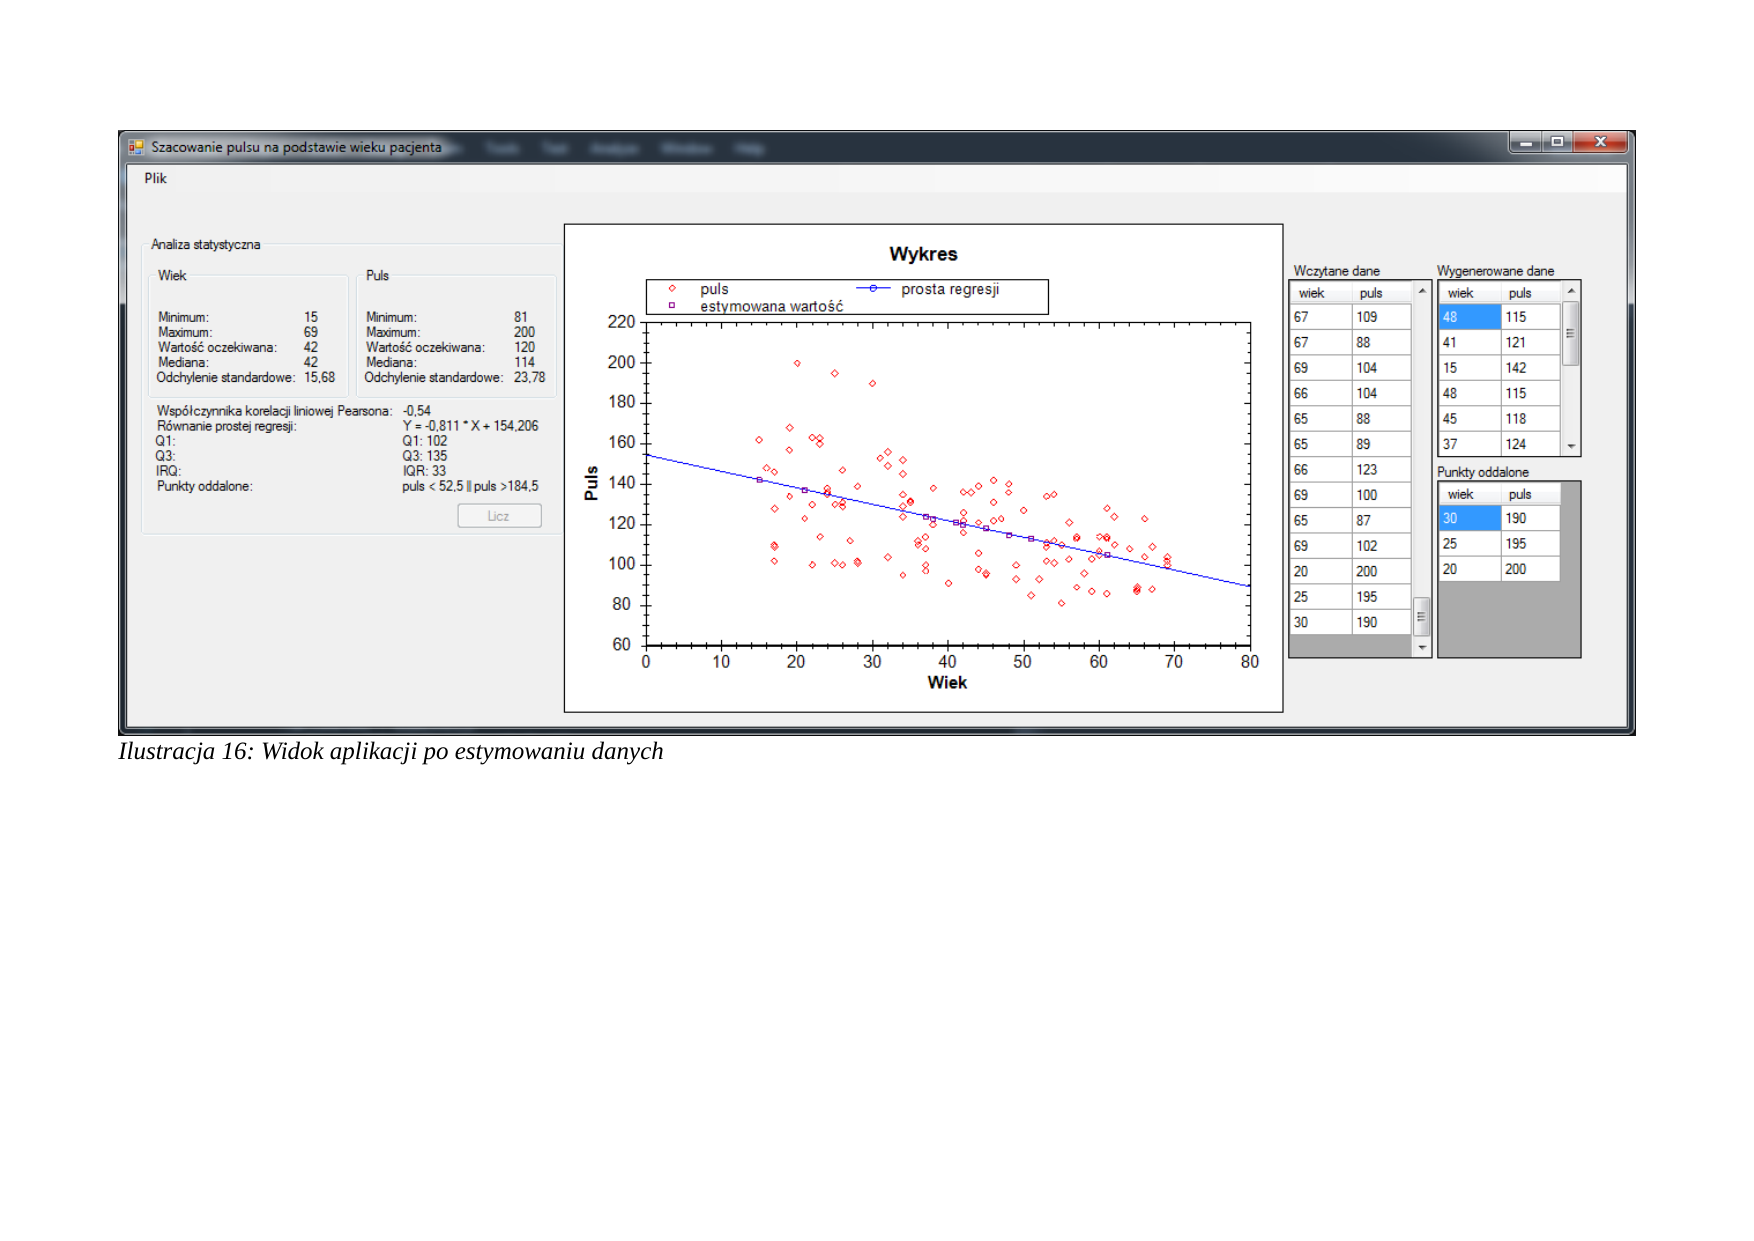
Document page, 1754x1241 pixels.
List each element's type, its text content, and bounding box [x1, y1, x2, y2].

picture [118, 130, 1636, 736]
text Ilustracja 16: Widok aplikacji po estymowaniu danych [118, 736, 1636, 764]
